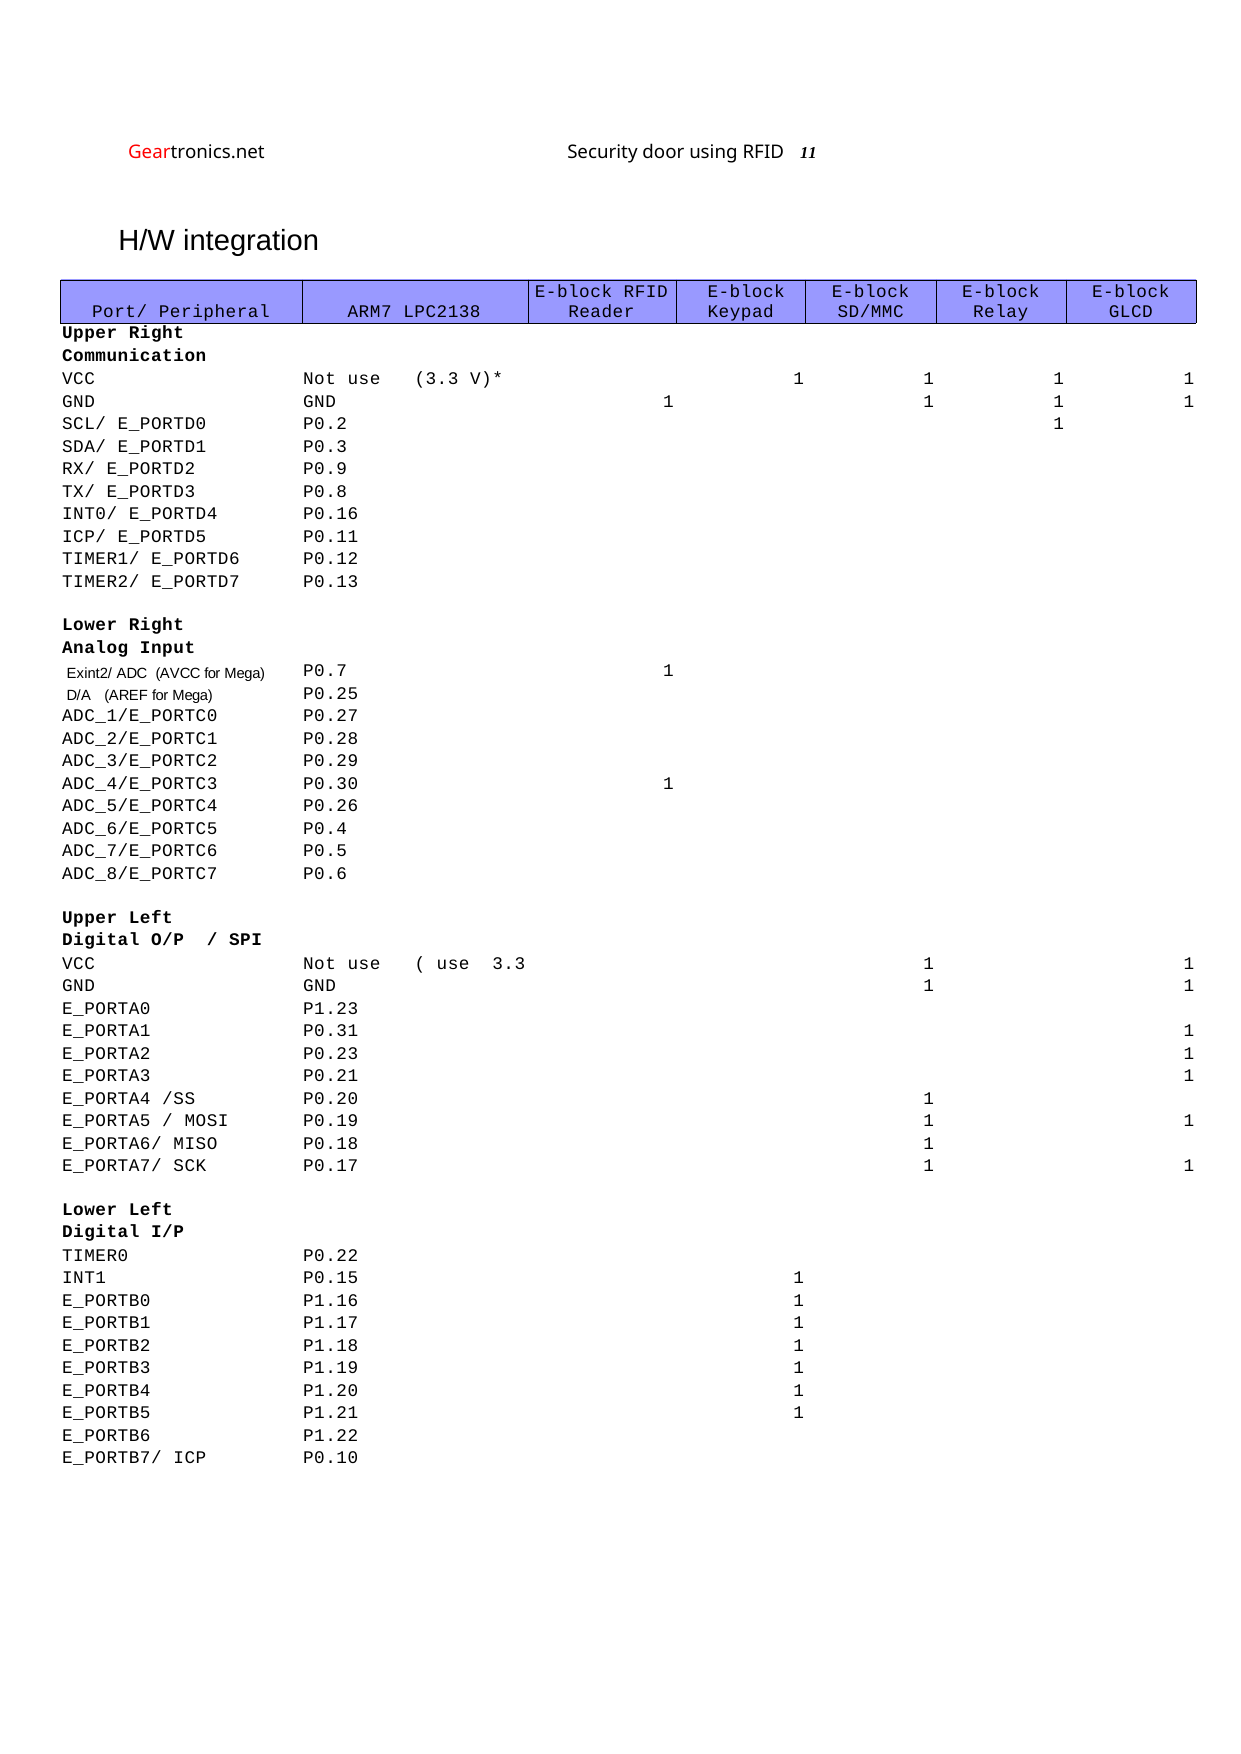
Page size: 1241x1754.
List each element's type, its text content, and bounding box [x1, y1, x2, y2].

subtitle H/W integration [118, 224, 1181, 256]
